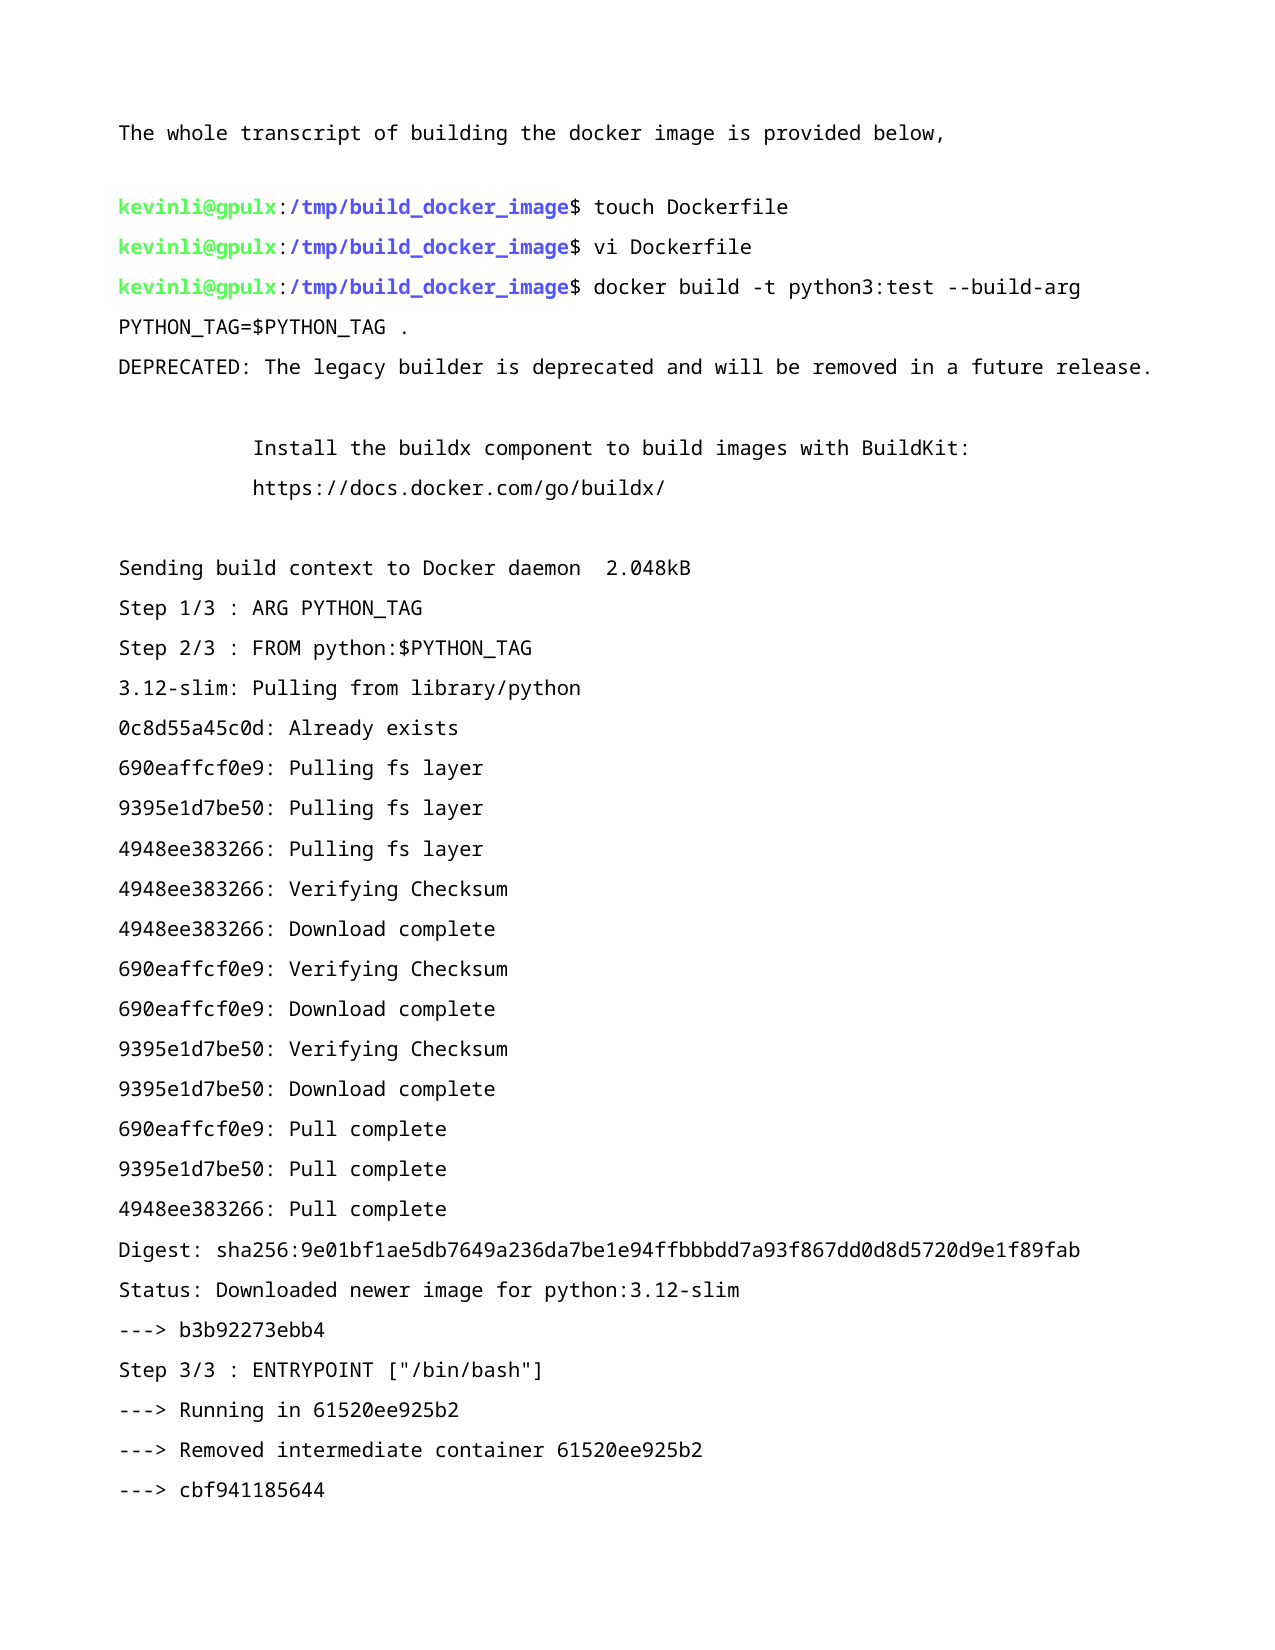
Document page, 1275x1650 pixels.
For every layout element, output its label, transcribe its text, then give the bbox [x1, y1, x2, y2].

text The whole transcript of building the docker image is provided below, [118, 118, 1157, 146]
text kevinli@gpulx:/tmp/build_docker_image$ touch Dockerfile kevinli@gpulx:/tmp/build_docker_image$ vi Dockerfile kevinli@gpulx:/tmp/build_docker_image$ docker build -t python3:test --build-arg PYTHON_TAG=$PYTHON_TAG . DEPRECATED: The legacy builder is deprecated and will be removed in a future release. Install the buildx component to build images with BuildKit: https://docs.docker.com/go/buildx/ Sending build context to Docker daemon 2.048kB Step 1/3 : ARG PYTHON_TAG Step 2/3 : FROM python:$PYTHON_TAG 3.12-slim: Pulling from library/python 0c8d55a45c0d: Already exists 690eaffcf0e9: Pulling fs layer 9395e1d7be50: Pulling fs layer 4948ee383266: Pulling fs layer 4948ee383266: Verifying Checksum 4948ee383266: Download complete 690eaffcf0e9: Verifying Checksum 690eaffcf0e9: Download complete 9395e1d7be50: Verifying Checksum 9395e1d7be50: Download complete 690eaffcf0e9: Pull complete 9395e1d7be50: Pull complete 4948ee383266: Pull complete Digest: sha256:9e01bf1ae5db7649a236da7be1e94ffbbbdd7a93f867dd0d8d5720d9e1f89fab Status: Downloaded newer image for python:3.12-slim ---> b3b92273ebb4 Step 3/3 : ENTRYPOINT ["/bin/bash"] ---> Running in 61520ee925b2 ---> Removed intermediate container 61520ee925b2 ---> cbf941185644 [118, 192, 1157, 1503]
